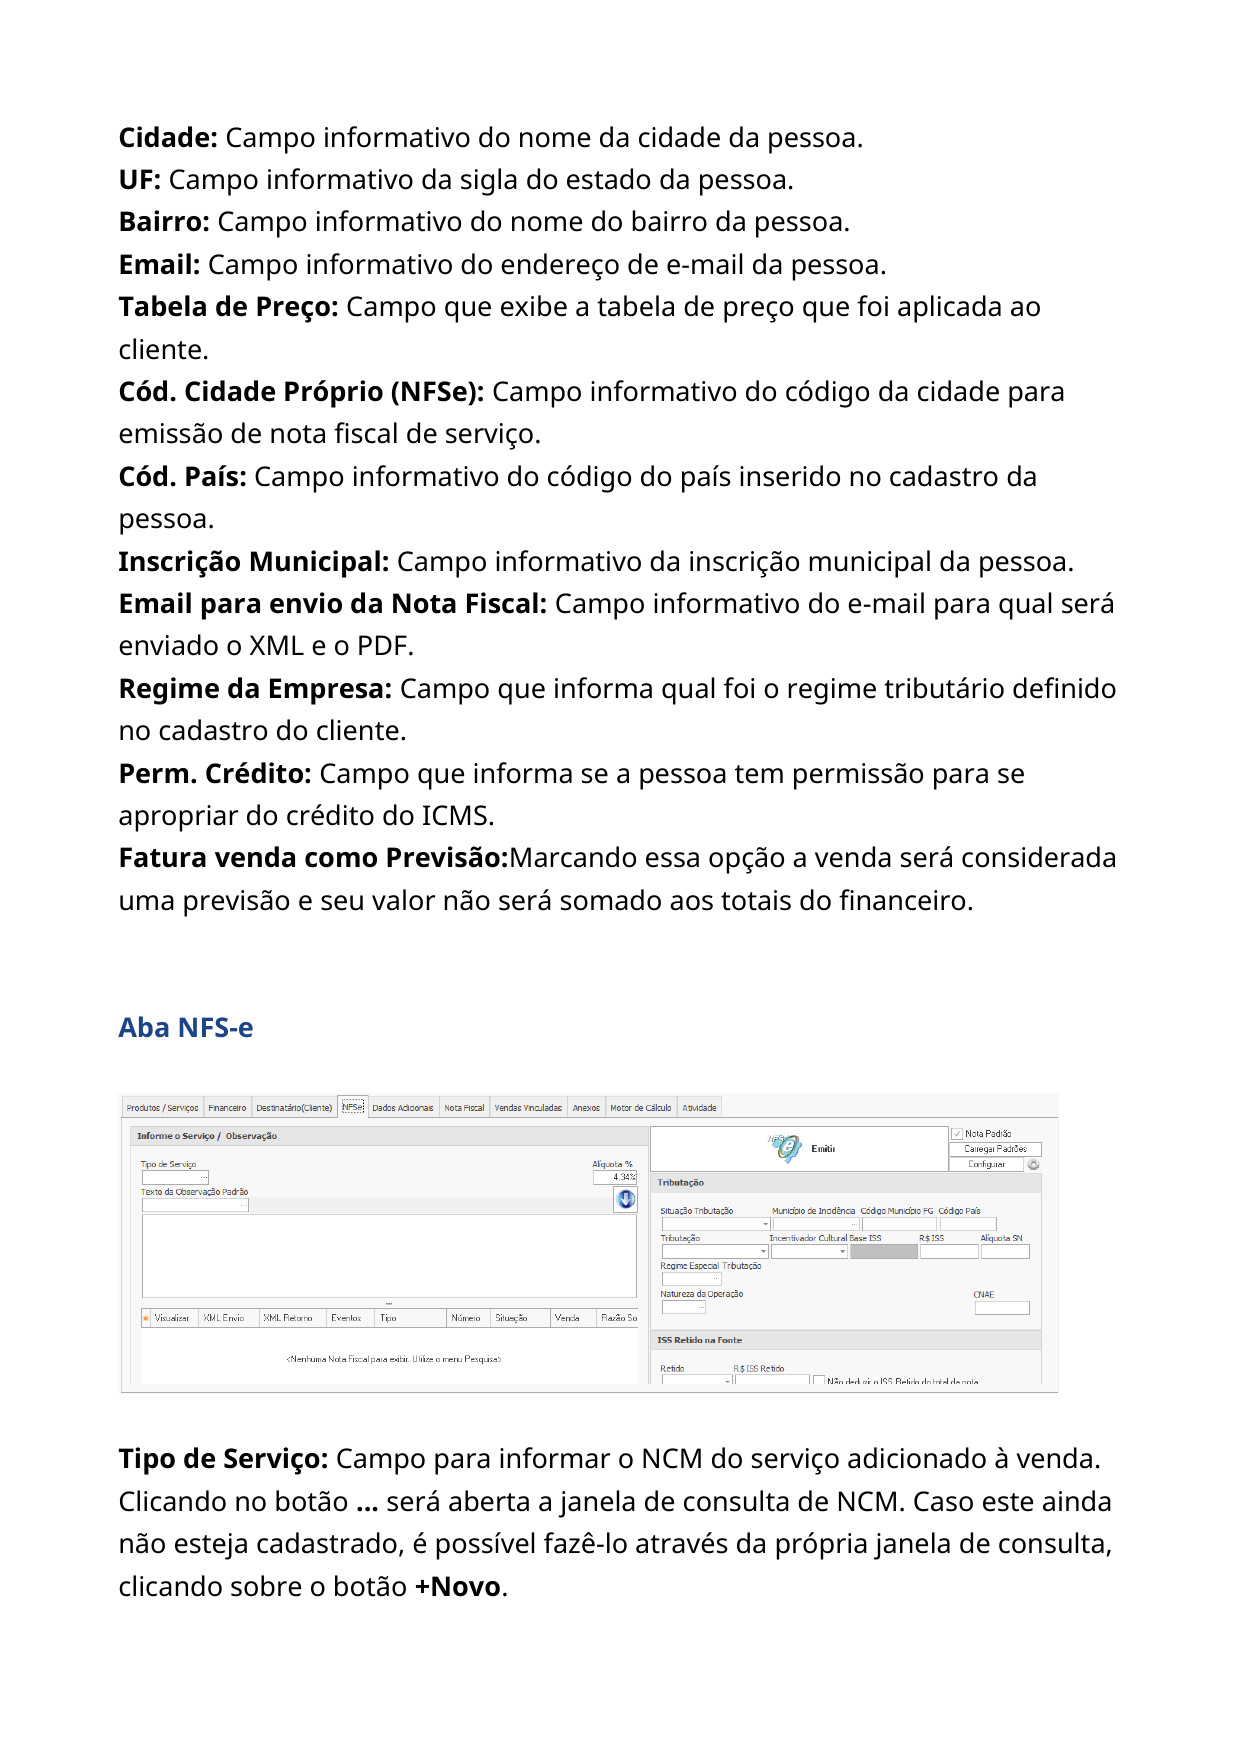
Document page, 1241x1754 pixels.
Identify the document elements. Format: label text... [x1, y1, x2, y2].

text Cód. Cidade Próprio (NFSe): Campo informativo do código da cidade para emissão de nota fiscal de serviço. [118, 372, 1122, 452]
text UF: Campo informativo da sigla do estado da pessoa. [118, 161, 1122, 197]
text Tabela de Preço: Campo que exibe a tabela de preço que foi aplicada ao cliente. [118, 288, 1122, 367]
text Fatura venda como Previsão:Marcando essa opção a venda será considerada uma previsão e seu valor não será somado aos totais do financeiro. [118, 839, 1122, 918]
text Cód. País: Campo informativo do código do país inserido no cadastro da pessoa. [118, 457, 1122, 537]
text Perm. Crédito: Campo que informa se a pessoa tem permissão para se apropriar do crédito do ICMS. [118, 754, 1122, 833]
picture [118, 1093, 1059, 1394]
text Bairro: Campo informativo do nome do bairro da pessoa. [118, 203, 1122, 240]
text Regime da Empresa: Campo que informa qual foi o regime tributário definido no cadastro do cliente. [118, 669, 1122, 748]
text Cidade: Campo informativo do nome da cidade da pessoa. [118, 118, 1122, 155]
text Aba NFS-e [118, 1008, 1122, 1045]
text Email para envio da Nota Fiscal: Campo informativo do e-mail para qual será enviado o XML e o PDF. [118, 584, 1122, 664]
text Tipo de Serviço: Campo para informar o NCM do serviço adicionado à venda. Clicando no botão ... será aberta a janela de consulta de NCM. Caso este ainda não esteja cadastrado, é possível fazê-lo através da própria janela de consulta, clicando sobre o botão +Novo. [118, 1440, 1122, 1604]
text Email: Campo informativo do endereço de e-mail da pessoa. [118, 245, 1122, 282]
text Inscrição Municipal: Campo informativo da inscrição municipal da pessoa. [118, 542, 1122, 579]
